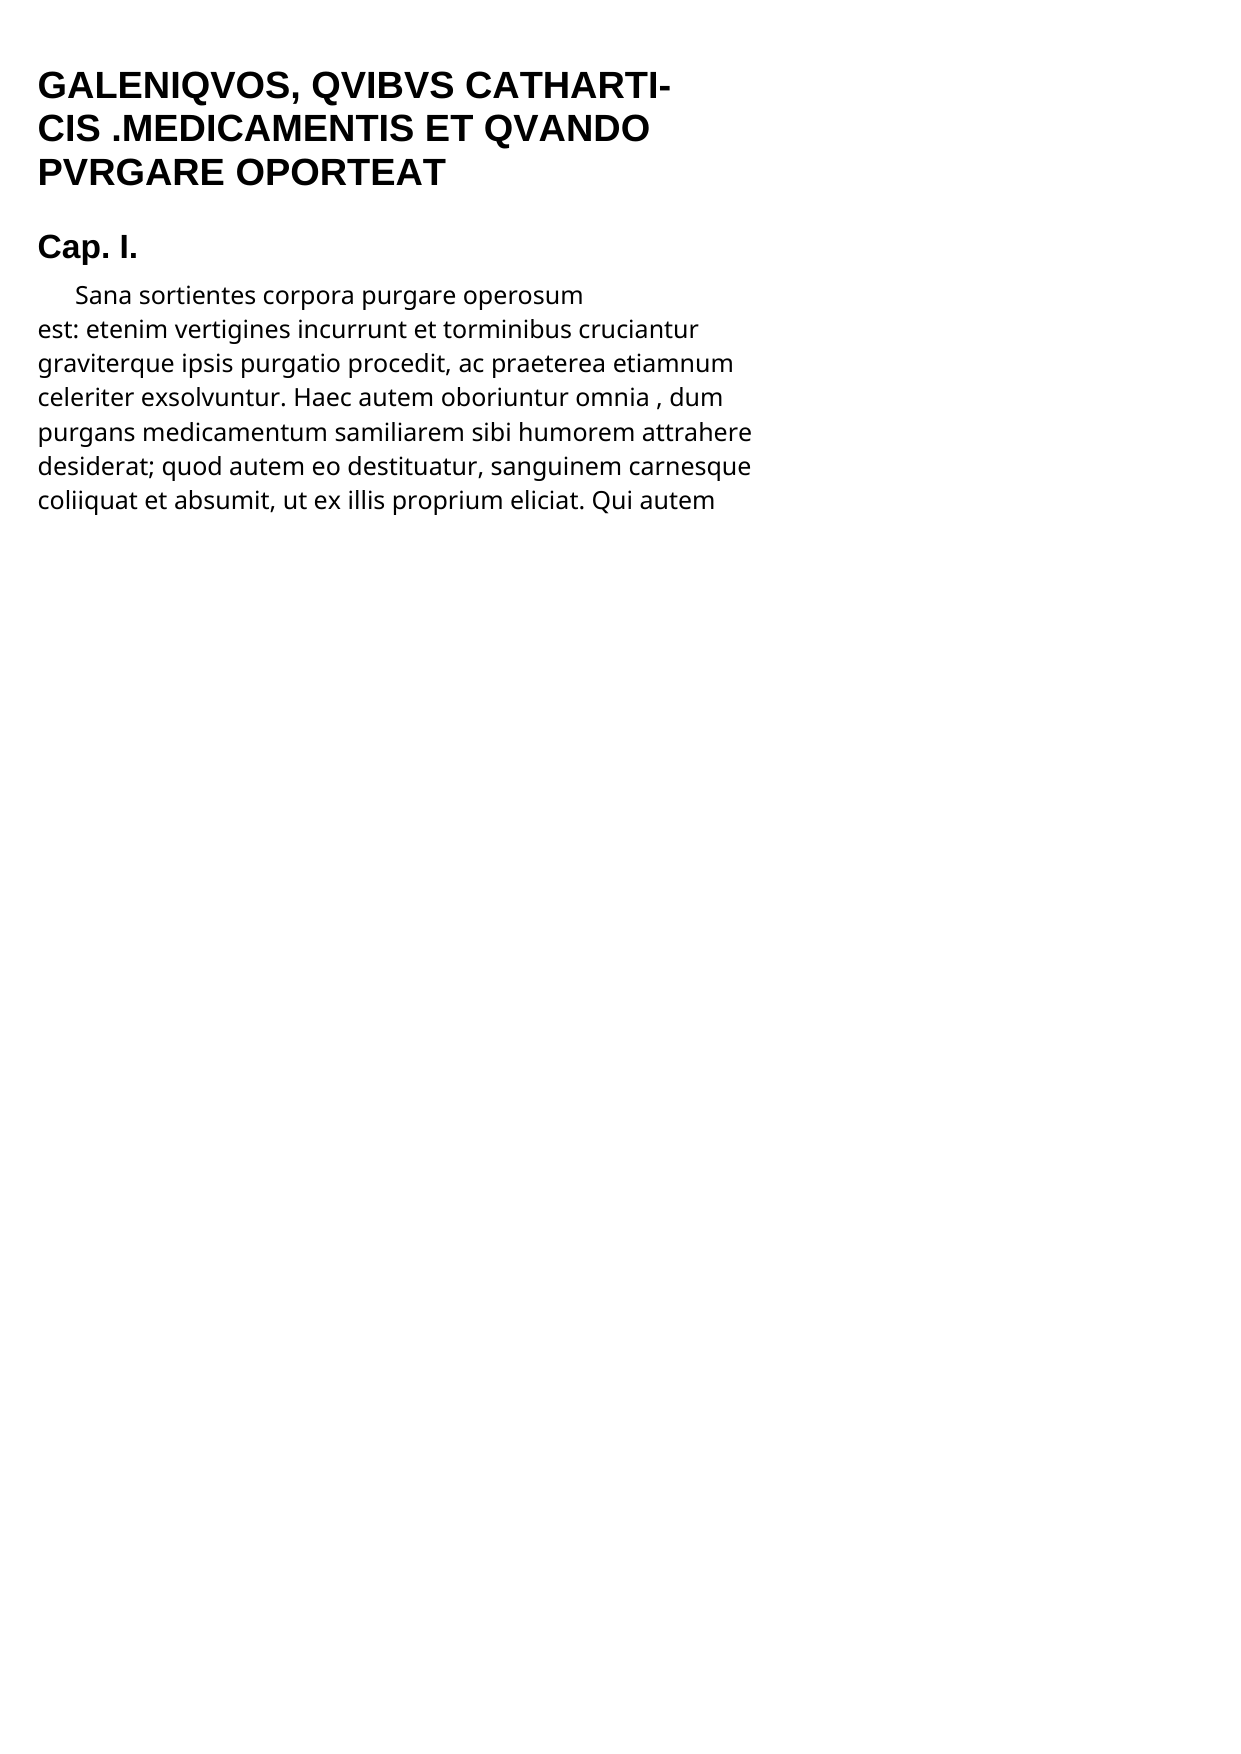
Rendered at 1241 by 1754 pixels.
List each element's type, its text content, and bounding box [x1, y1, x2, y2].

subtitle Cap. I. [37, 227, 1203, 265]
subtitle GALENIQVOS, QVIBVS CATHARTI- CIS .MEDICAMENTIS ET QVANDO PVRGARE OPORTEAT [37, 62, 1203, 193]
text Sana sortientes corpora purgare operosum est: etenim vertigines incurrunt et torminibus cruciantur graviterque ipsis purgatio procedit, ac praeterea etiamnum celeriter exsolvuntur. Haec autem oboriuntur omnia , dum purgans medicamentum samiliarem sibi humorem attrahere desiderat; quod autem eo destituatur, sanguinem carnesque coliiquat et absumit, ut ex illis proprium eliciat. Qui autem [37, 278, 1203, 516]
